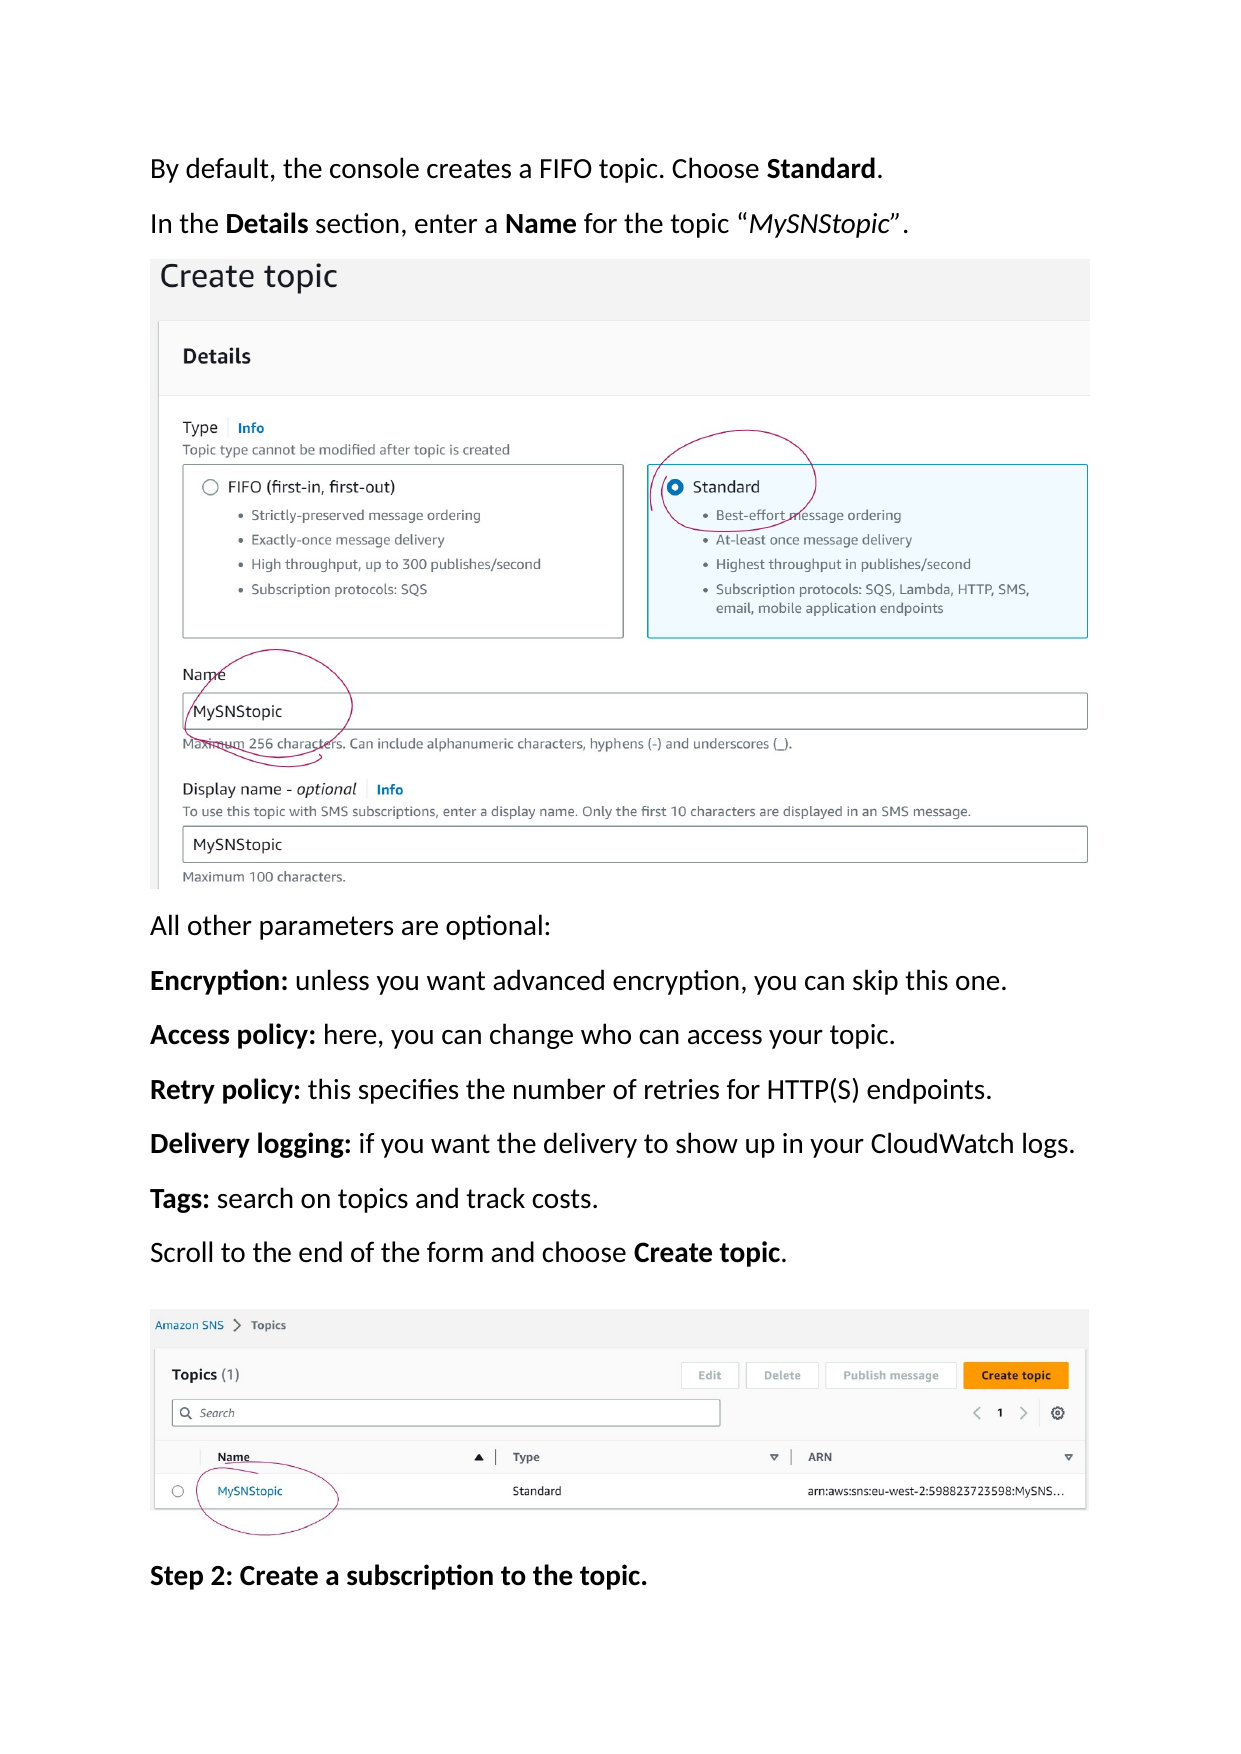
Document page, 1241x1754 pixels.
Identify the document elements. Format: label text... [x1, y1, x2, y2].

text Access policy: here, you can change who can access your topic. [150, 1016, 1090, 1052]
text All other parameters are optional: [150, 907, 1090, 942]
text Tags: search on topics and track costs. [150, 1180, 1090, 1216]
text In the Details section, enter a Name for the topic “MySNStopic”. [150, 205, 1090, 240]
text Encryption: unless you want advanced encryption, you can skip this one. [150, 962, 1090, 997]
text Delivery logging: if you want the delivery to show up in your CloudWatch logs. [150, 1126, 1090, 1161]
text Retry policy: this specifies the number of retries for HTTP(S) endpoints. [150, 1071, 1090, 1107]
text By default, the console creates a FIFO topic. Choose Standard. [150, 150, 1090, 186]
text Step 2: Create a subscription to the topic. [150, 1557, 1090, 1593]
